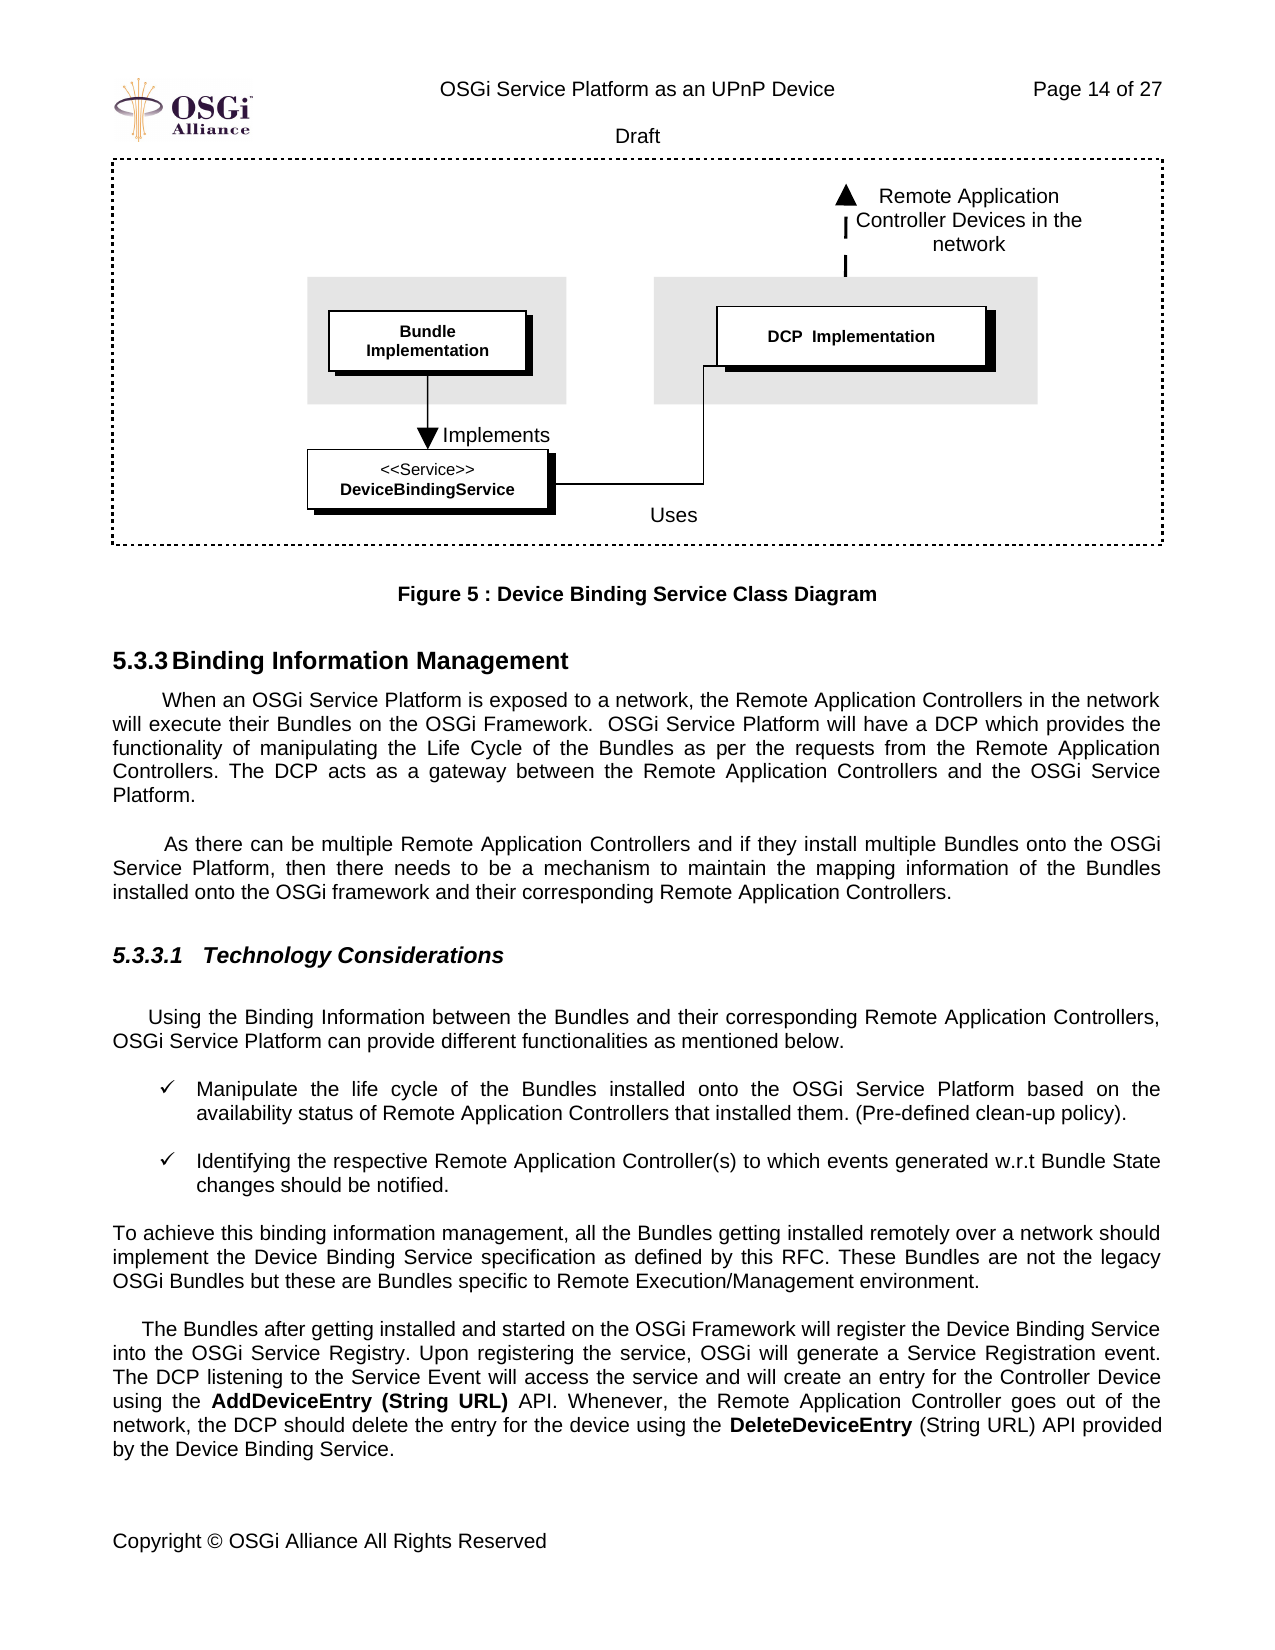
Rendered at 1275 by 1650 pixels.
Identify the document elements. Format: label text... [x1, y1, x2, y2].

text Figure 5 : Device Binding Service Class Diagram [112, 582, 1162, 606]
subtitle Binding Information Management [112, 646, 1162, 675]
text To achieve this binding information management, all the Bundles getting installed remotely over a network should implement the Device Binding Service specification as defined by this RFC. These Bundles are not the legacy OSGi Bundles but these are Bundles specific to Remote Execution/Management environment. [112, 1221, 1162, 1293]
list Manipulate the life cycle of the Bundles installed onto the OSGi Service Platform based on the availability status of Remote Application Controllers that installed them. (Pre-defined clean-up policy). [158, 1077, 1162, 1125]
picture [114, 78, 253, 142]
text The Bundles after getting installed and started on the OSGi Framework will register the Device Binding Service into the OSGi Service Registry. Upon registering the service, OSGi will generate a Service Registration event. The DCP listening to the Service Event will access the service and will create an entry for the Controller Device using the AddDeviceEntry (String URL) API. Whenever, the Remote Application Controller goes out of the network, the DCP should delete the entry for the device using the DeleteDeviceEntry (String URL) API provided by the Device Binding Service. [112, 1317, 1162, 1460]
text When an OSGi Service Platform is exposed to a network, the Remote Application Controllers in the network will execute their Bundles on the OSGi Framework. OSGi Service Platform will have a DCP which provides the functionality of manipulating the Life Cycle of the Bundles as per the requests from the Remote Application Controllers. The DCP acts as a gateway between the Remote Application Controllers and the OSGi Service Platform. [112, 687, 1162, 807]
text Using the Binding Information between the Bundles and their corresponding Remote Application Controllers, OSGi Service Platform can provide different functionalities as mentioned below. [112, 1005, 1162, 1053]
text As there can be multiple Remote Application Controllers and if they install multiple Bundles onto the OSGi Service Platform, then there needs to be a mechanism to maintain the mapping information of the Bundles installed onto the OSGi framework and their corresponding Remote Application Controllers. [112, 832, 1162, 904]
list Identifying the respective Remote Application Controller(s) to which events generated w.r.t Bundle State changes should be notified. [158, 1149, 1162, 1197]
subtitle Technology Considerations [112, 942, 1162, 968]
